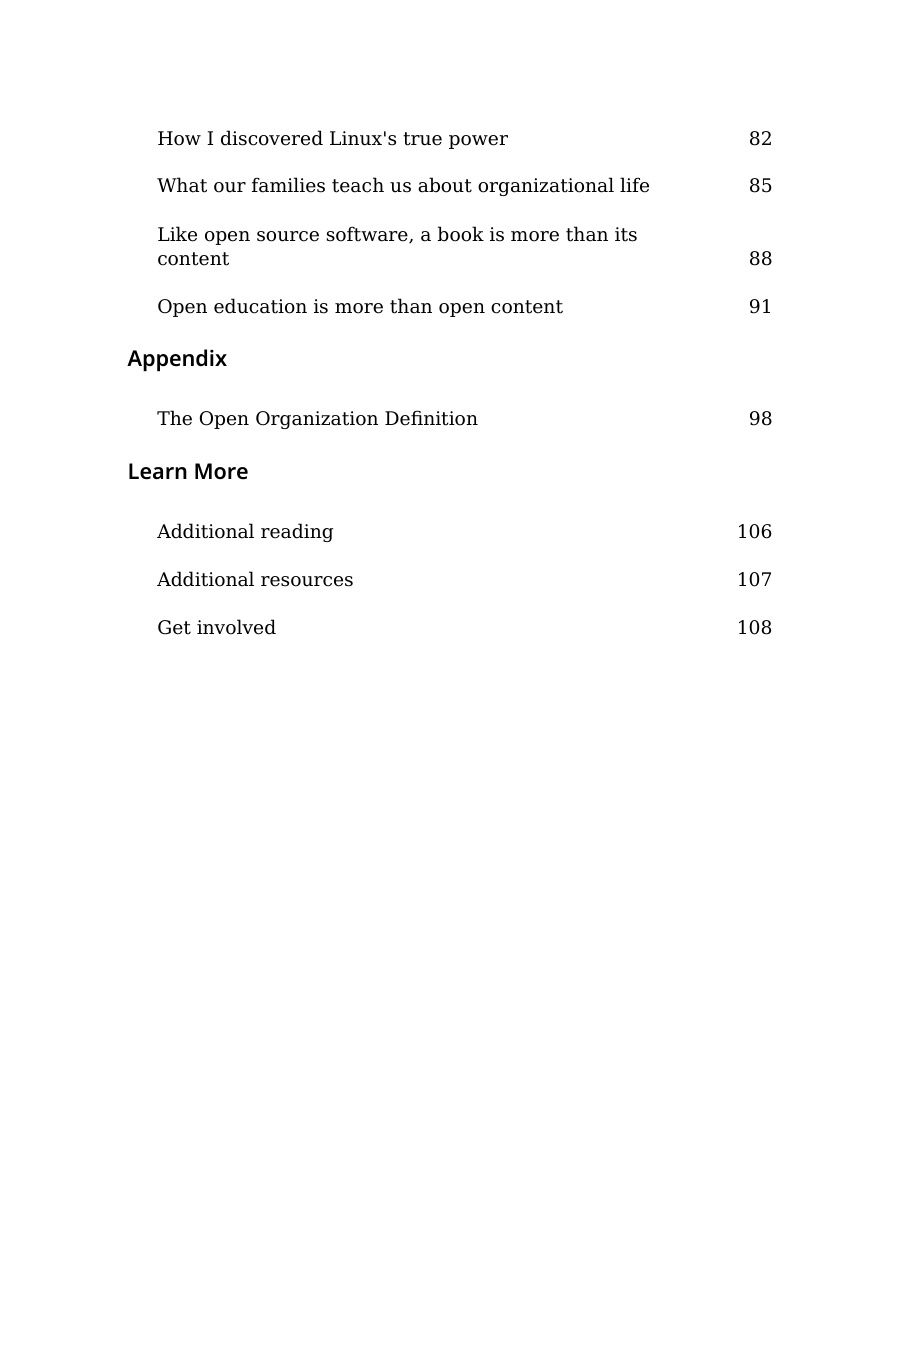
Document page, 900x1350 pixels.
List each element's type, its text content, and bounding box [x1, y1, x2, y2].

text Appendix [127, 344, 772, 405]
text What our families teach us about organizational life 85 [157, 176, 772, 197]
text The Open Organization Definition 98 [157, 408, 772, 430]
text Like open source software, a book is more than its content 88 [157, 223, 772, 269]
text Open education is more than open content 91 [157, 296, 772, 317]
text Additional resources 107 [157, 569, 772, 591]
text Additional reading 106 [157, 521, 772, 543]
text Learn More [127, 456, 772, 518]
text How I discovered Linux's true power 82 [157, 127, 772, 149]
text Get involved 108 [157, 617, 772, 639]
